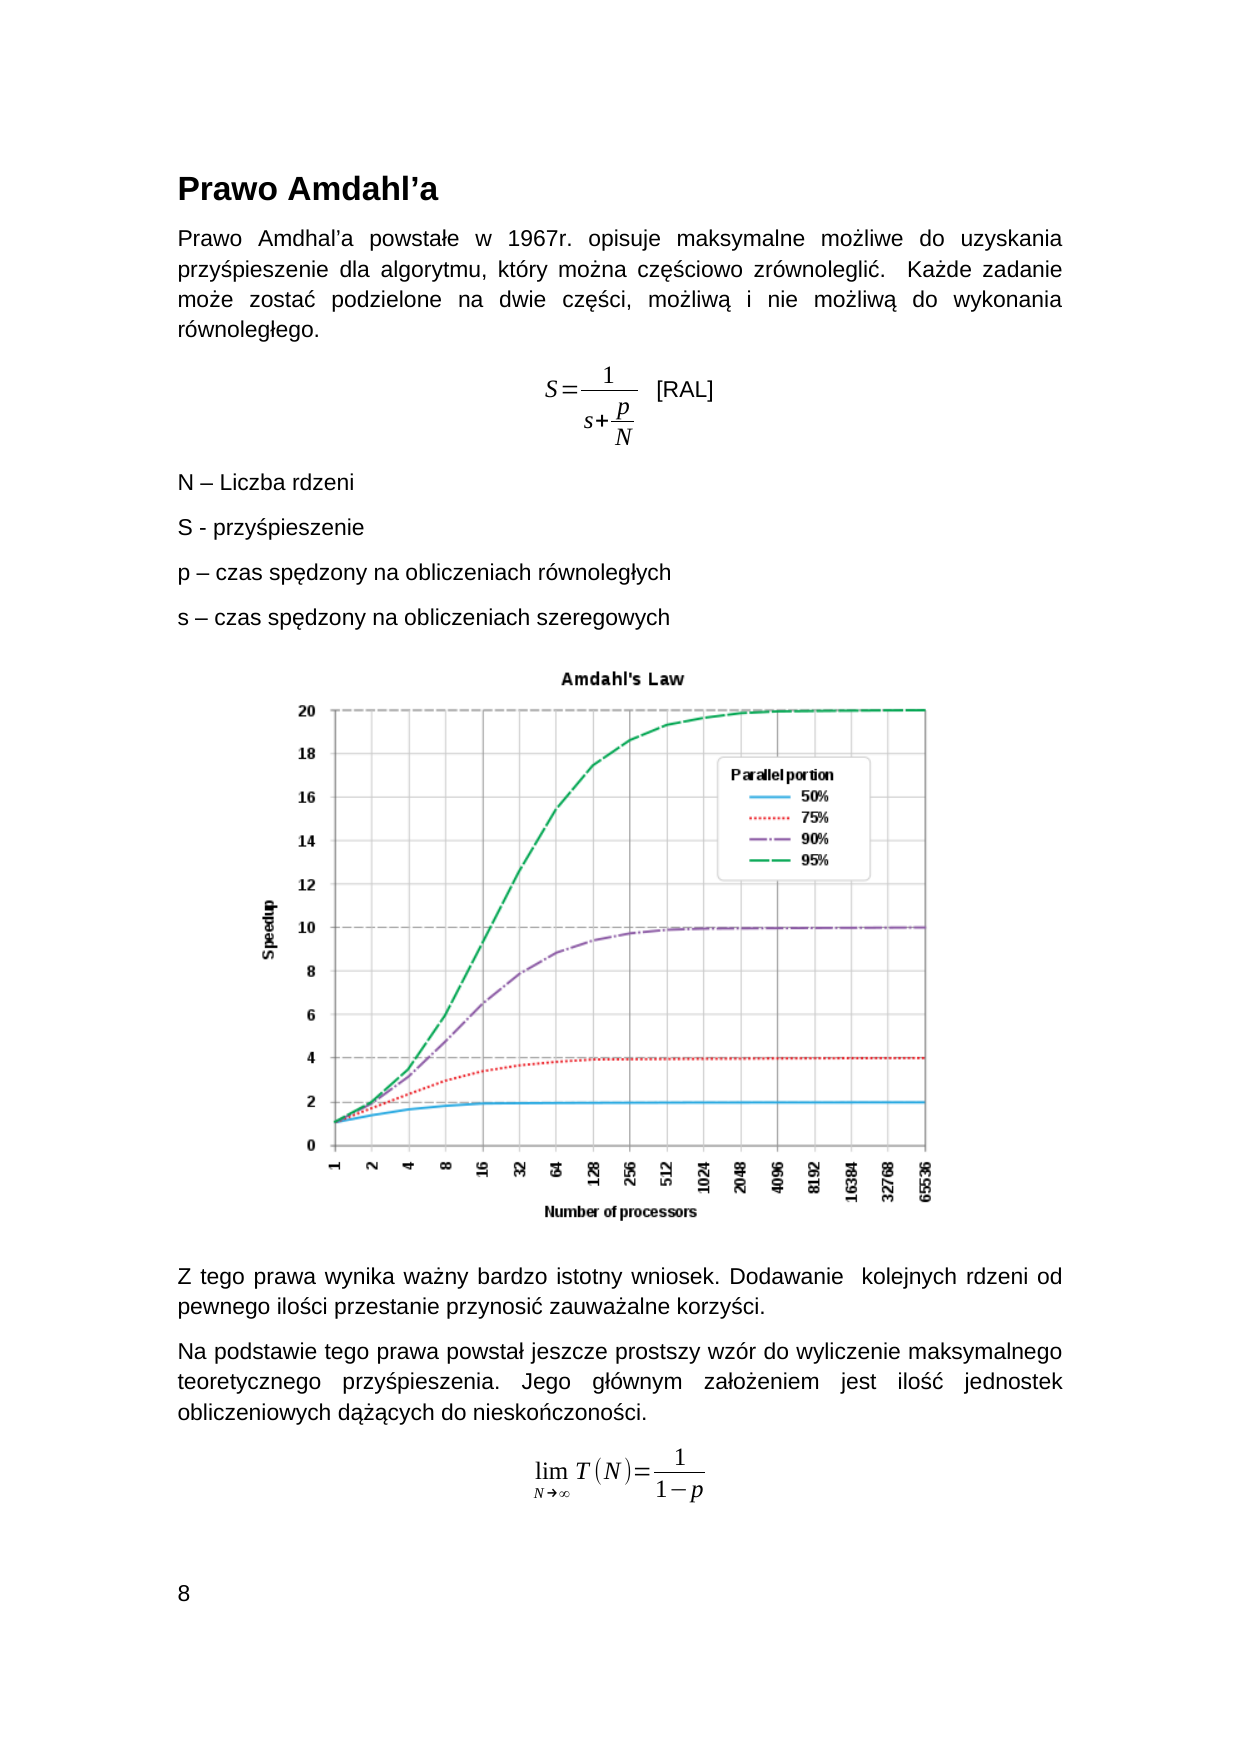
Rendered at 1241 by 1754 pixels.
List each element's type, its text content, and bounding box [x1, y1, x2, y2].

subtitle Prawo Amdahl’a [177, 168, 1063, 207]
text s – czas spędzony na obliczeniach szeregowych [177, 604, 1063, 630]
text Z tego prawa wynika ważny bardzo istotny wniosek. Dodawanie kolejnych rdzeni od pewnego ilości przestanie przynosić zauważalne korzyści. [177, 648, 1063, 1320]
text S - przyśpieszenie [177, 514, 1063, 541]
text Prawo Amdhal’a powstałe w 1967r. opisuje maksymalne możliwe do uzyskania przyśpieszenie dla algorytmu, który można częściowo zrównoleglić. Każde zadanie może zostać podzielone na dwie części, możliwą i nie możliwą do wykonania równoległego. [177, 225, 1063, 342]
text p – czas spędzony na obliczeniach równoległych [177, 559, 1063, 585]
text [RAL] [177, 361, 1063, 451]
text N – Liczba rdzeni [177, 469, 1063, 496]
text Na podstawie tego prawa powstał jeszcze prostszy wzór do wyliczenie maksymalnego teoretycznego przyśpieszenia. Jego głównym założeniem jest ilość jednostek obliczeniowych dążących do nieskończoności. [177, 1338, 1063, 1425]
picture [245, 654, 995, 1241]
